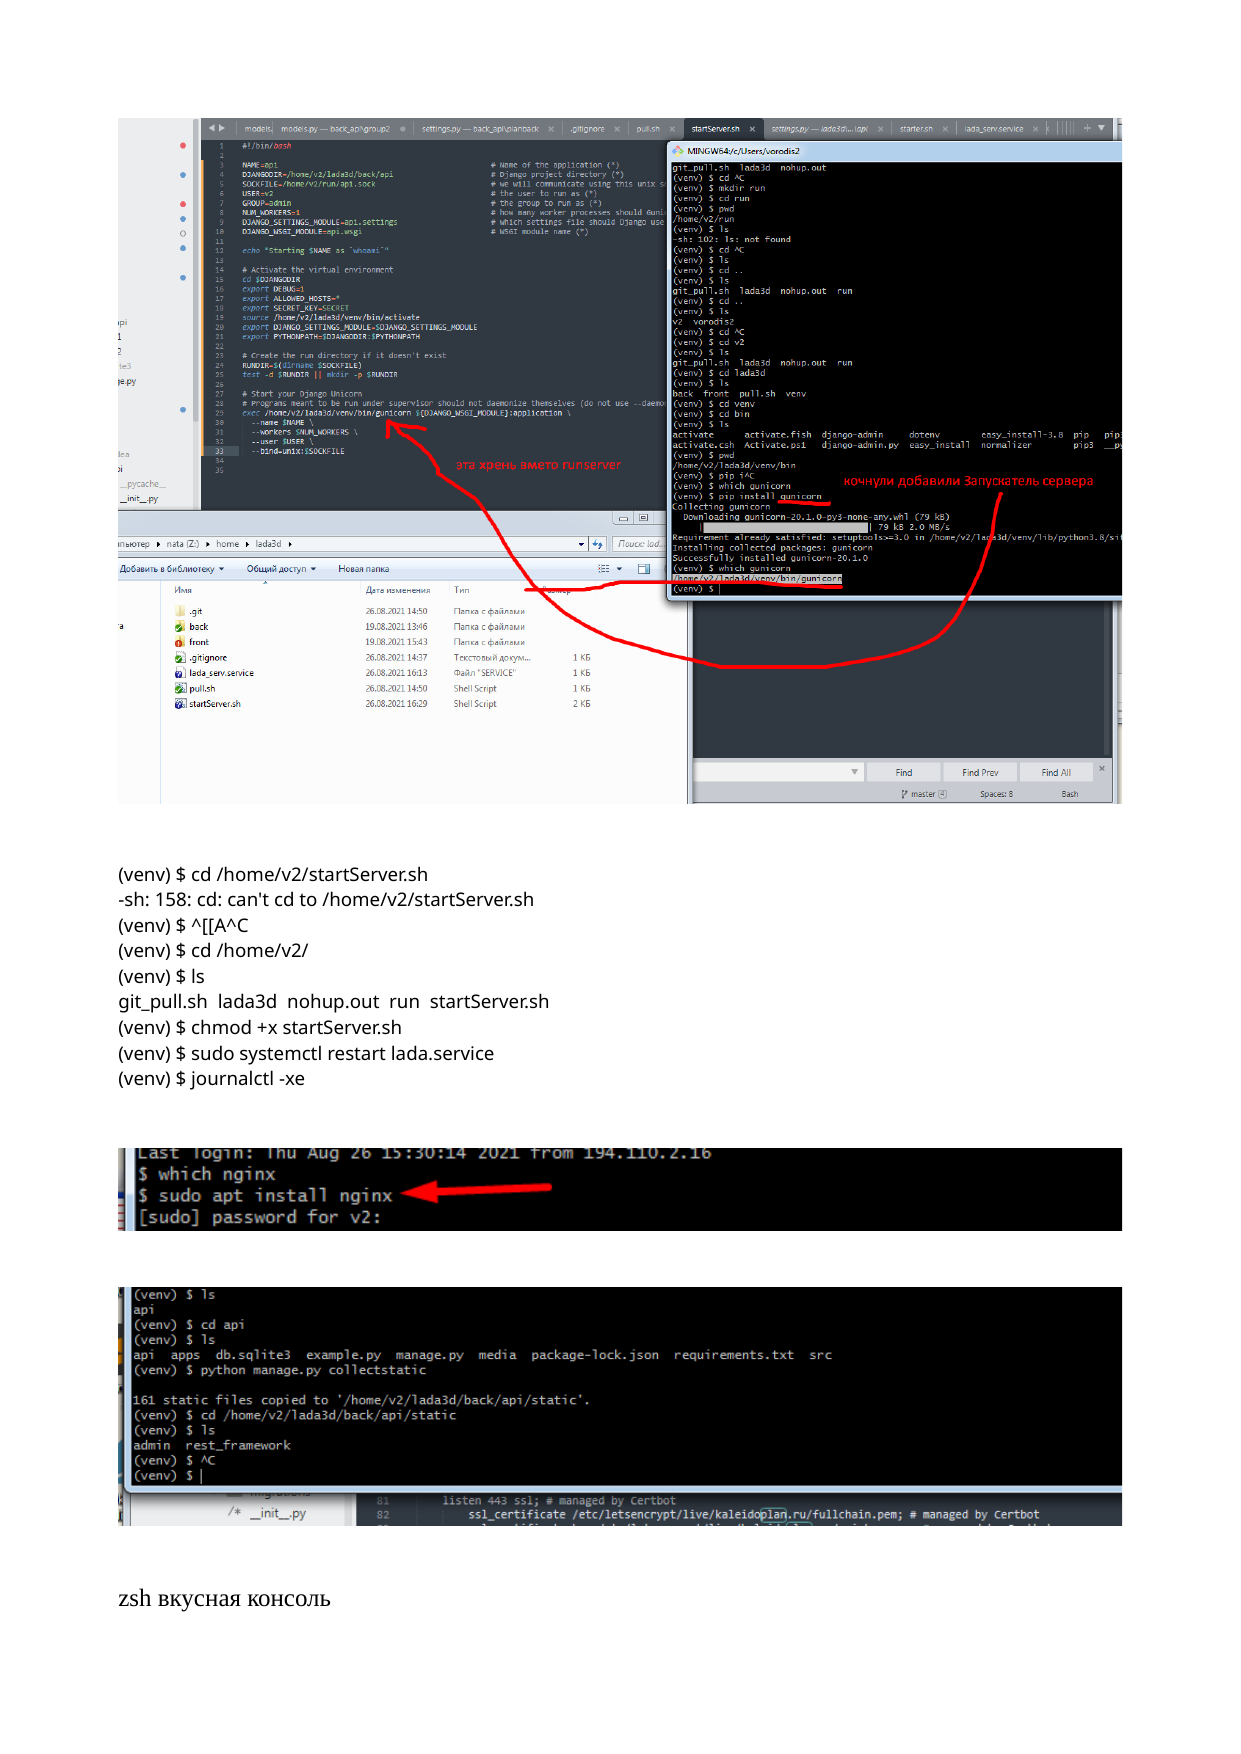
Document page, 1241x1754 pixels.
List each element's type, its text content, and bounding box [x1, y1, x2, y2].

text (venv) $ sudo systemctl restart lada.service [118, 1040, 1122, 1065]
picture [118, 118, 1123, 804]
text -sh: 158: cd: can't cd to /home/v2/startServer.sh [118, 887, 1122, 912]
text (venv) $ cd /home/v2/startServer.sh [118, 861, 1122, 887]
text git_pull.sh lada3d nohup.out run startServer.sh [118, 989, 1122, 1014]
text (venv) $ chmod +x startServer.sh [118, 1014, 1122, 1040]
text (venv) $ ls [118, 963, 1122, 989]
picture [118, 1148, 1123, 1231]
text (venv) $ ^[[A^C [118, 912, 1122, 938]
text (venv) $ journalctl -xe [118, 1065, 1122, 1091]
picture [118, 1287, 1123, 1526]
text zsh вкусная консоль [118, 1583, 1122, 1612]
text (venv) $ cd /home/v2/ [118, 938, 1122, 963]
